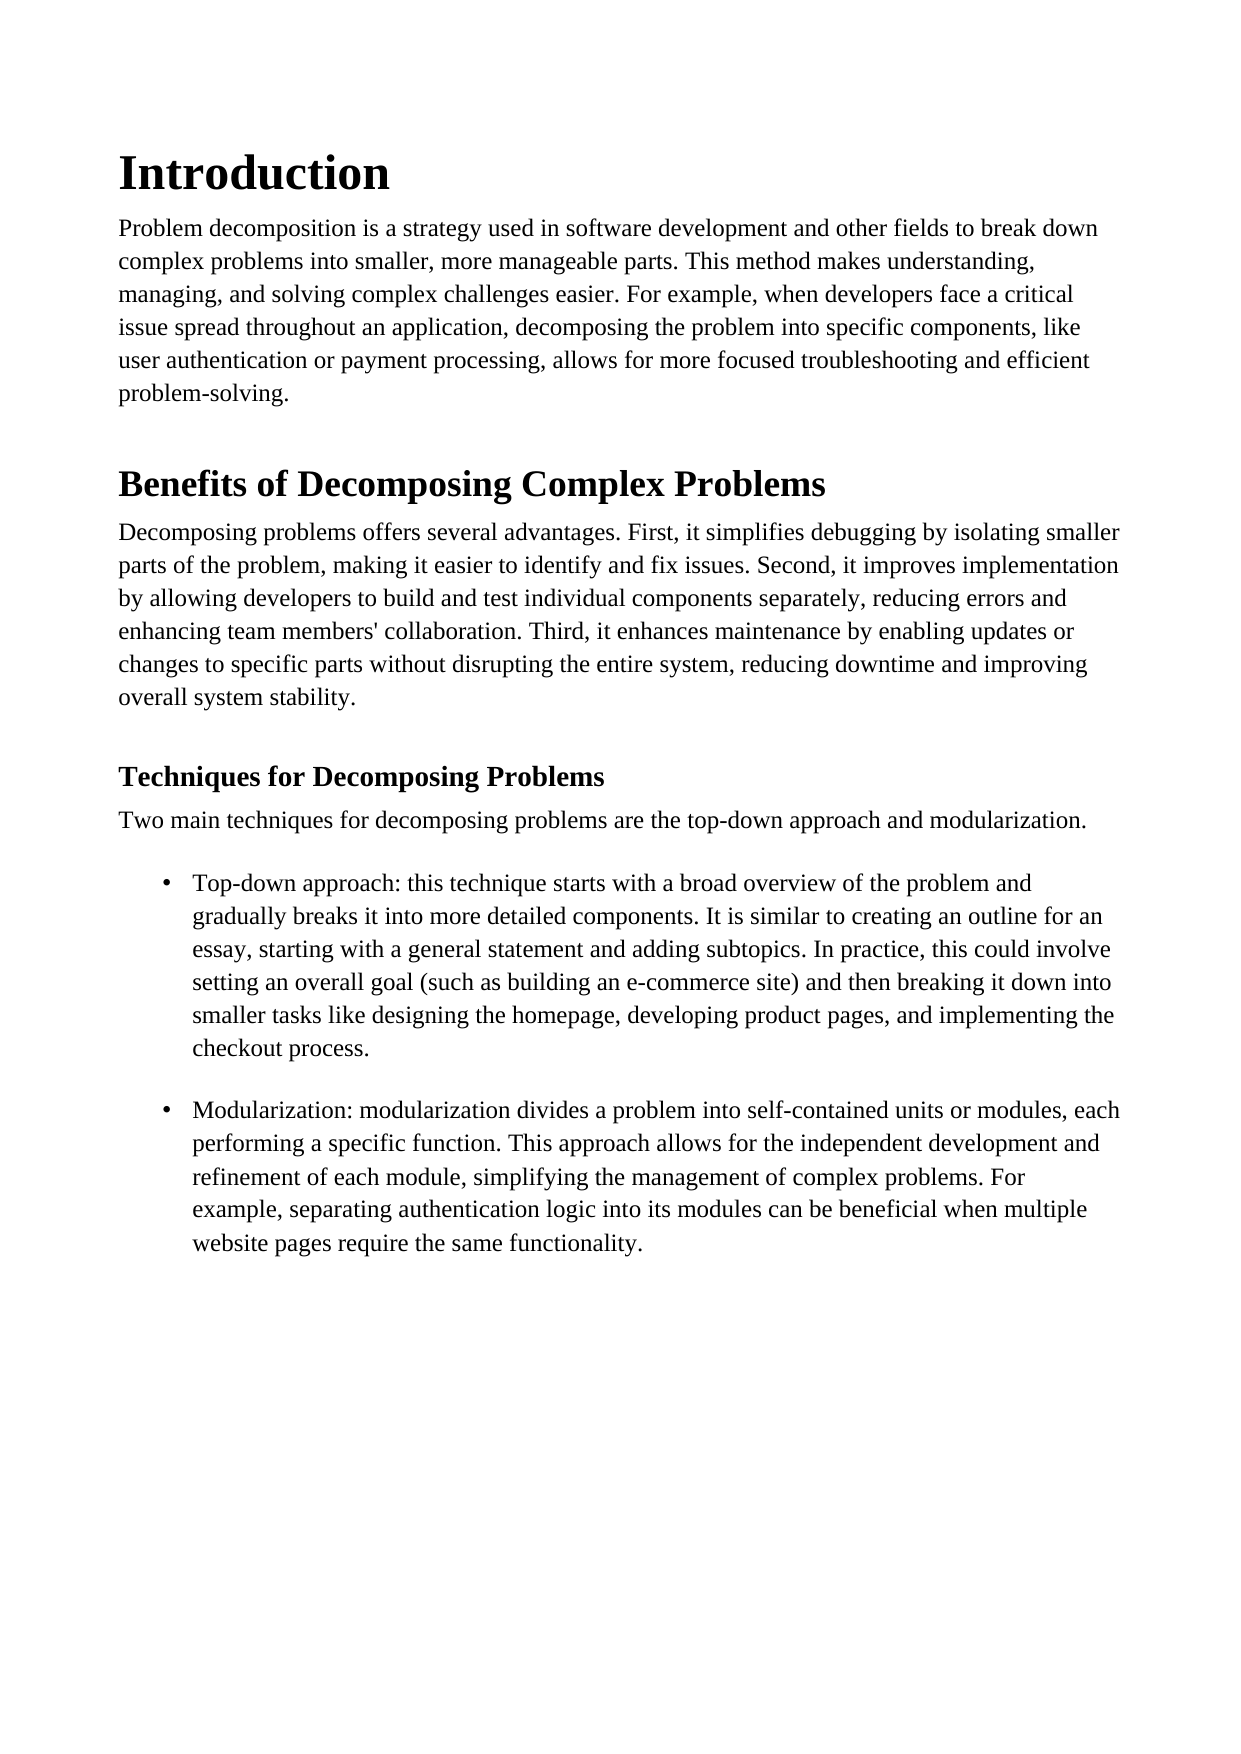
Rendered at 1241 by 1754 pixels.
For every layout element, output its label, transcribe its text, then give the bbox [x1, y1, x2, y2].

list Top-down approach: this technique starts with a broad overview of the problem and gradually breaks it into more detailed components. It is similar to creating an outline for an essay, starting with a general statement and adding subtopics. In practice, this could involve setting an overall goal (such as building an e-commerce site) and then breaking it down into smaller tasks like designing the homepage, developing product pages, and implementing the checkout process. [162, 868, 1122, 1062]
subtitle Benefits of Decomposing Complex Problems [118, 462, 1122, 505]
subtitle Techniques for Decomposing Problems [118, 759, 1122, 793]
text Two main techniques for decomposing problems are the top-down approach and modularization. [118, 805, 1122, 834]
text Decomposing problems offers several advantages. First, it simplifies debugging by isolating smaller parts of the problem, making it easier to identify and fix issues. Second, it improves implementation by allowing developers to build and test individual components separately, reducing errors and enhancing team members' collaboration. Third, it enhances maintenance by enabling updates or changes to specific parts without disrupting the entire system, reducing downtime and improving overall system stability. [118, 517, 1122, 711]
list Modularization: modularization divides a problem into self-contained units or modules, each performing a specific function. This approach allows for the independent development and refinement of each module, simplifying the management of complex problems. For example, separating authentication logic into its modules can be beneficial when multiple website pages require the same functionality. [162, 1096, 1122, 1256]
text Problem decomposition is a strategy used in software development and other fields to break down complex problems into smaller, more manageable parts. This method makes understanding, managing, and solving complex challenges easier. For example, when developers face a critical issue spread throughout an application, decomposing the problem into specific components, like user authentication or payment processing, allows for more focused troubleshooting and efficient problem-solving. [118, 213, 1122, 407]
subtitle Introduction [118, 143, 1122, 201]
